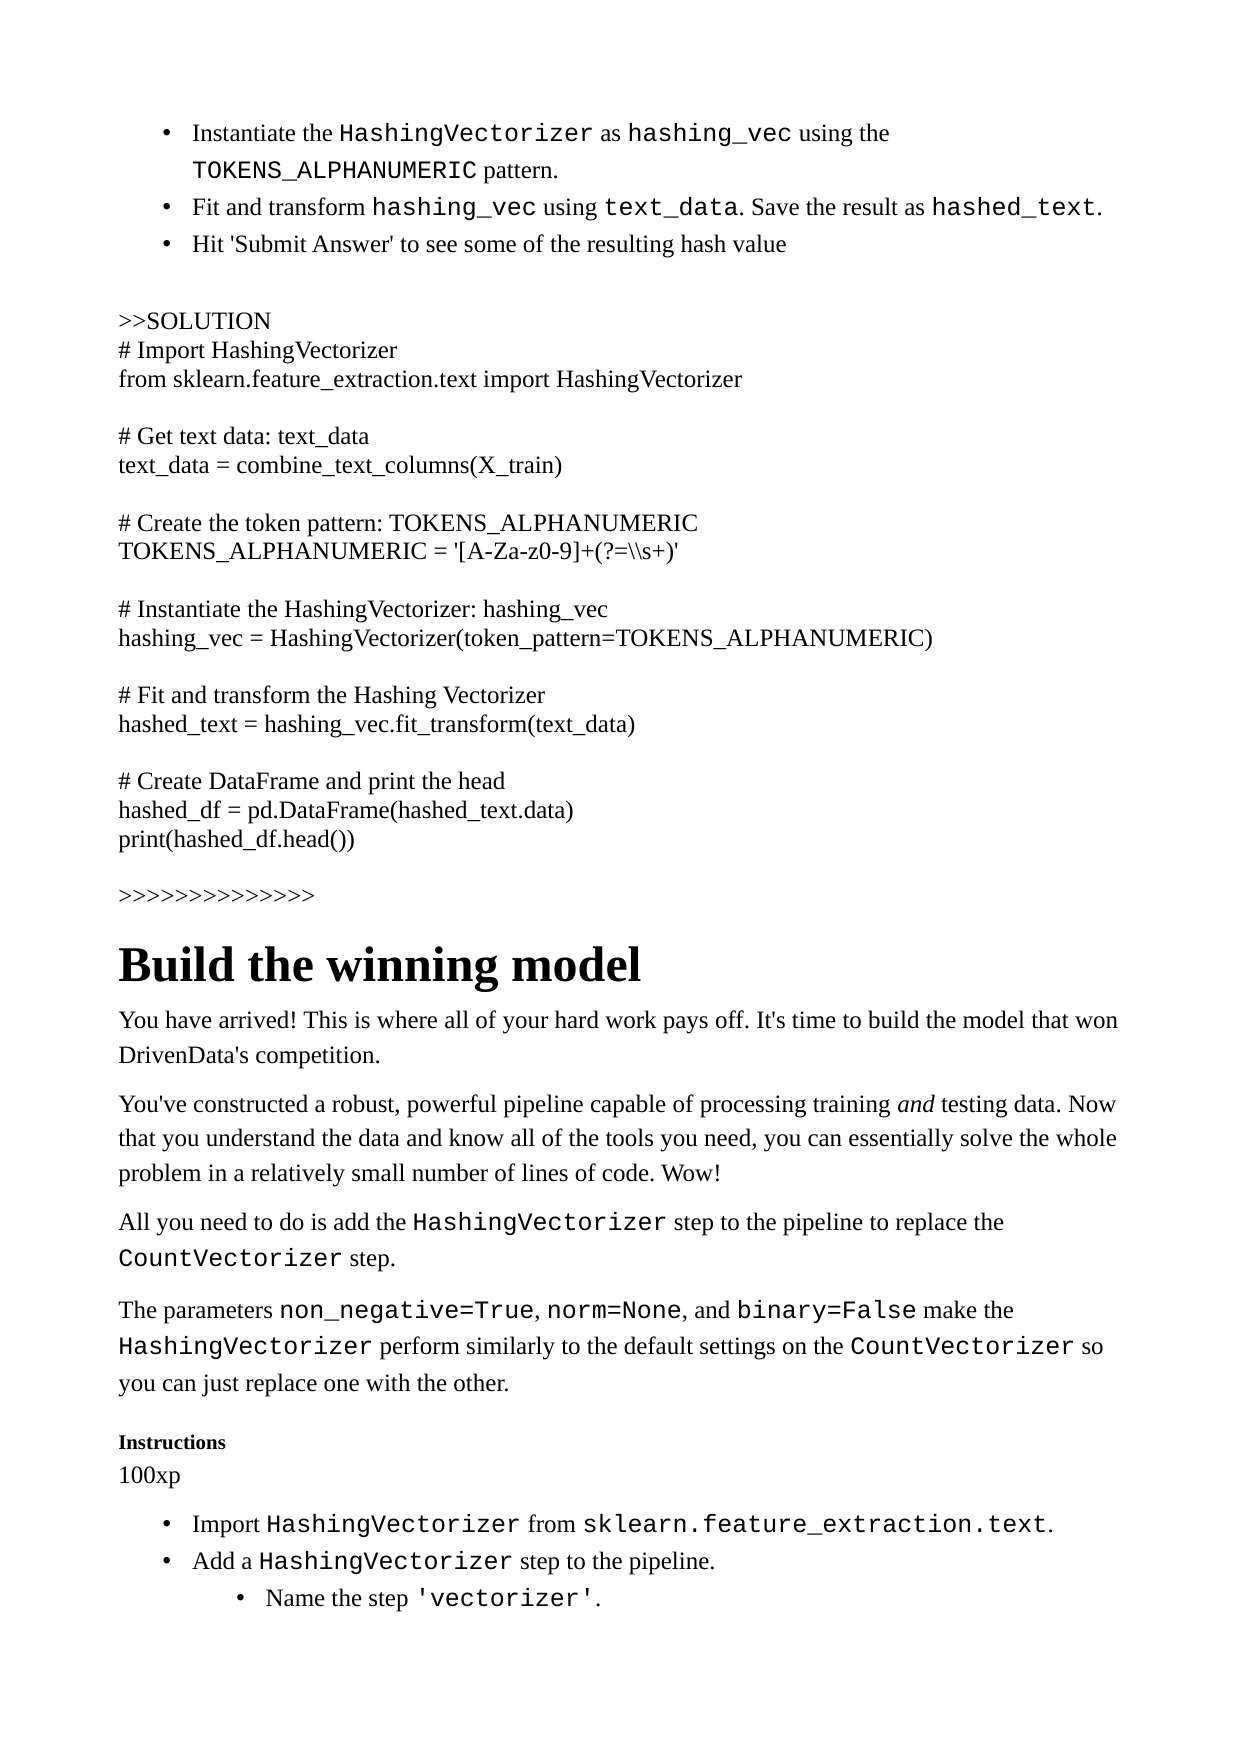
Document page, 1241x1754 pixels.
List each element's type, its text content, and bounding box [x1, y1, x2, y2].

list Instantiate the HashingVectorizer as hashing_vec using the TOKENS_ALPHANUMERIC pattern. [162, 118, 1122, 186]
text text_data = combine_text_columns(X_train) [118, 450, 1122, 479]
text 100xp [118, 1460, 1122, 1489]
subtitle Instructions [118, 1429, 1122, 1454]
text # Fit and transform the Hashing Vectorizer [118, 680, 1122, 709]
text # Create the token pattern: TOKENS_ALPHANUMERIC [118, 508, 1122, 536]
text TOKENS_ALPHANUMERIC = '[A-Za-z0-9]+(?=\\s+)' [118, 536, 1122, 565]
list Name the step 'vectorizer'. [236, 1583, 1122, 1614]
text You've constructed a robust, powerful pipeline capable of processing training and testing data. Now that you understand the data and know all of the tools you need, you can essentially solve the whole problem in a relatively small number of lines of code. Wow! [118, 1089, 1122, 1186]
list Hit 'Submit Answer' to see some of the resulting hash value [162, 229, 1122, 257]
text # Create DataFrame and print the head [118, 766, 1122, 795]
text # Get text data: text_data [118, 421, 1122, 450]
text hashed_df = pd.DataFrame(hashed_text.data) [118, 795, 1122, 824]
list Add a HashingVectorizer step to the pipeline. [162, 1546, 1122, 1577]
text You have arrived! This is where all of your hard work pays off. It's time to build the model that won DrivenData's competition. [118, 1005, 1122, 1068]
text hashed_text = hashing_vec.fit_transform(text_data) [118, 709, 1122, 738]
text from sklearn.feature_extraction.text import HashingVectorizer [118, 364, 1122, 393]
text hashing_vec = HashingVectorizer(token_pattern=TOKENS_ALPHANUMERIC) [118, 623, 1122, 651]
text print(hashed_df.head()) [118, 824, 1122, 853]
list Import HashingVectorizer from sklearn.feature_extraction.text. [162, 1509, 1122, 1540]
text # Instantiate the HashingVectorizer: hashing_vec [118, 594, 1122, 623]
text All you need to do is add the HashingVectorizer step to the pipeline to replace the CountVectorizer step. [118, 1207, 1122, 1274]
text # Import HashingVectorizer [118, 335, 1122, 364]
list Fit and transform hashing_vec using text_data. Save the result as hashed_text. [162, 192, 1122, 222]
subtitle Build the winning model [118, 935, 1122, 993]
text >>SOLUTION [118, 306, 1122, 335]
text >>>>>>>>>>>>>> [118, 881, 1122, 910]
text The parameters non_negative=True, norm=None, and binary=False make the HashingVectorizer perform similarly to the default settings on the CountVectorizer so you can just replace one with the other. [118, 1295, 1122, 1397]
